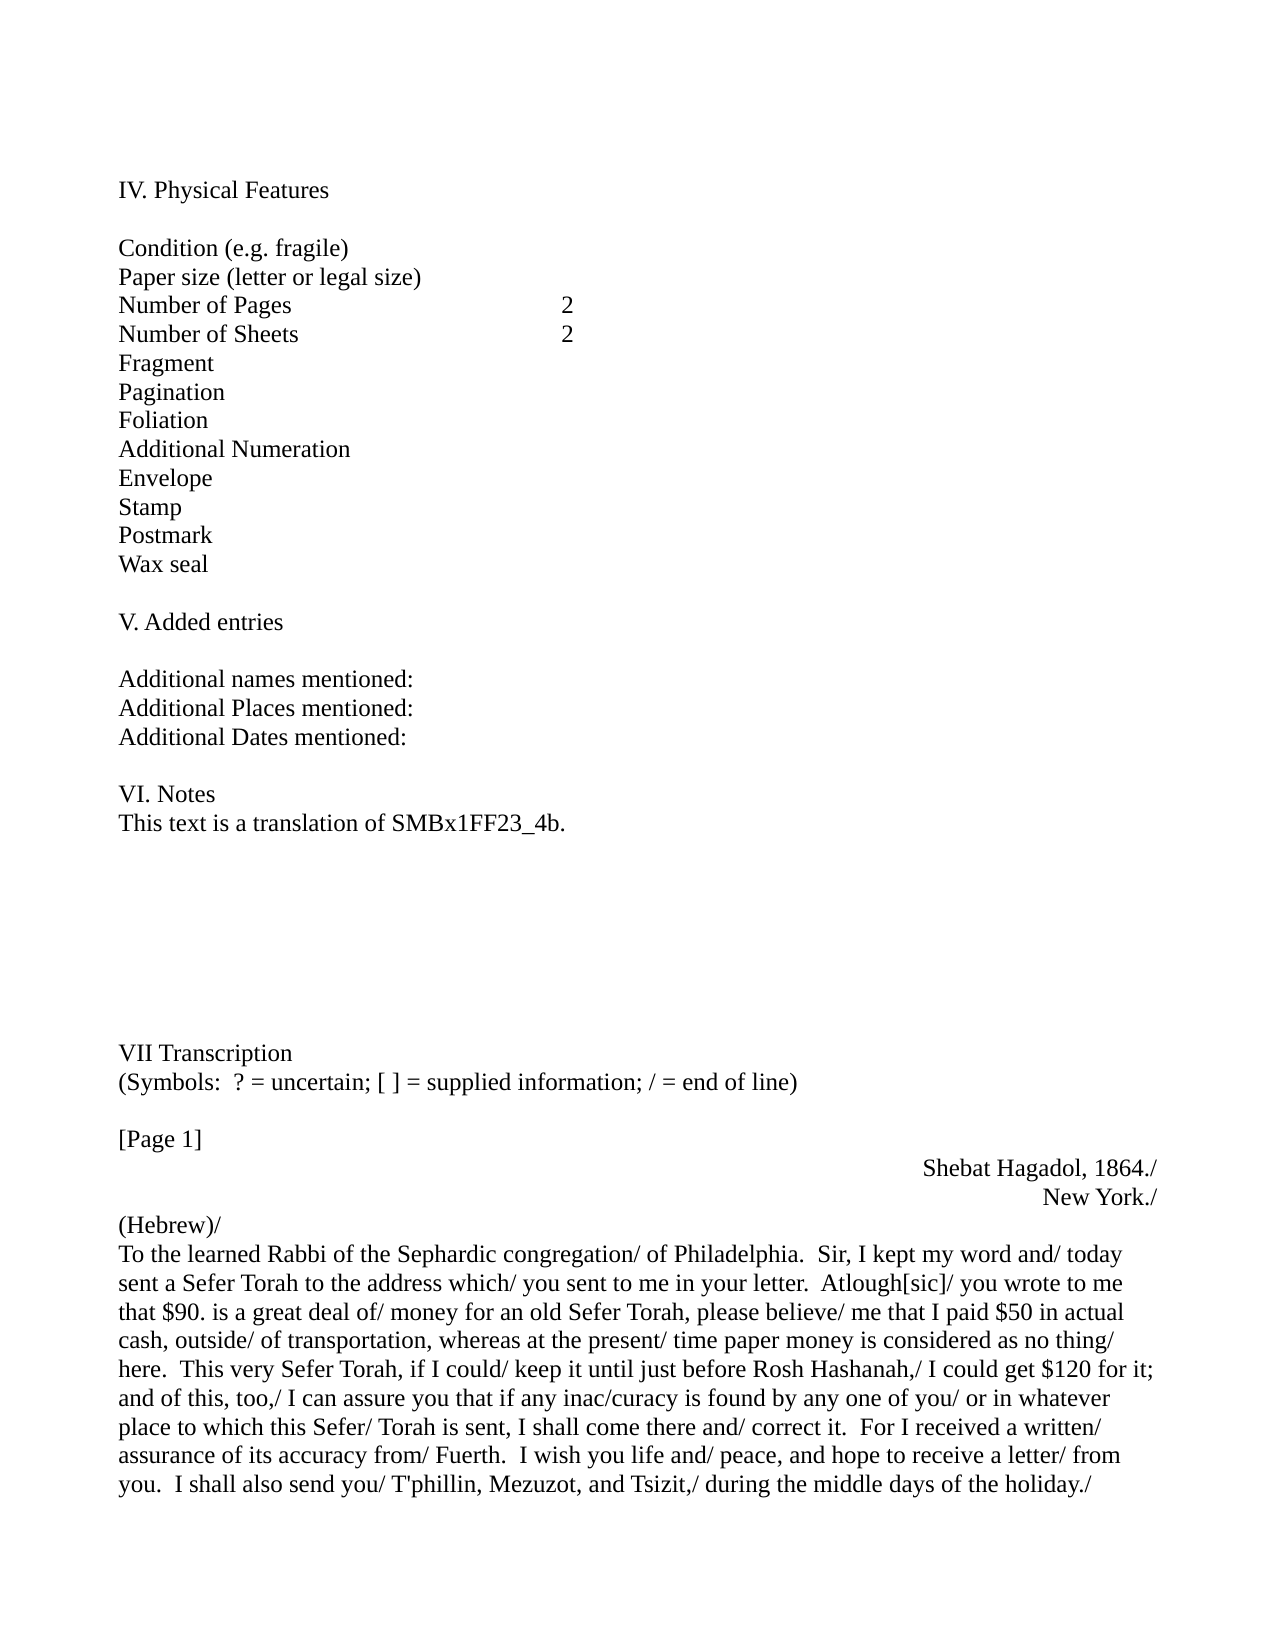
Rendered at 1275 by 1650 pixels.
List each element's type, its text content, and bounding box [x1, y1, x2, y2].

text Wax seal [118, 549, 1157, 578]
text Fragment [118, 348, 1157, 377]
text Envelope [118, 463, 1157, 492]
text Additional Numeration [118, 434, 1157, 463]
text Foliation [118, 406, 1157, 434]
text [Page 1] [118, 1124, 1157, 1153]
text Number of Pages 2 [118, 291, 1157, 319]
text (Hebrew)/ [118, 1211, 1157, 1239]
text Paper size (letter or legal size) [118, 262, 1157, 291]
text Additional names mentioned: [118, 664, 1157, 693]
text VI. Notes [118, 779, 1157, 808]
text This text is a translation of SMBx1FF23_4b. [118, 808, 1157, 837]
text Number of Sheets 2 [118, 319, 1157, 348]
text (Symbols: ? = uncertain; [ ] = supplied information; / = end of line) [118, 1067, 1157, 1096]
text IV. Physical Features [118, 176, 1157, 204]
text Additional Places mentioned: [118, 693, 1157, 722]
text VII Transcription [118, 1038, 1157, 1067]
text Pagination [118, 377, 1157, 406]
text To the learned Rabbi of the Sephardic congregation/ of Philadelphia. Sir, I kept my word and/ today sent a Sefer Torah to the address which/ you sent to me in your letter. Atlough[sic]/ you wrote to me that $90. is a great deal of/ money for an old Sefer Torah, please believe/ me that I paid $50 in actual cash, outside/ of transportation, whereas at the present/ time paper money is considered as no thing/ here. This very Sefer Torah, if I could/ keep it until just before Rosh Hashanah,/ I could get $120 for it; and of this, too,/ I can assure you that if any inac/curacy is found by any one of you/ or in whatever place to which this Sefer/ Torah is sent, I shall come there and/ correct it. For I received a written/ assurance of its accuracy from/ Fuerth. I wish you life and/ peace, and hope to receive a letter/ from you. I shall also send you/ T'phillin, Mezuzot, and Tsizit,/ during the middle days of the holiday./ [118, 1239, 1157, 1498]
text Shebat Hagadol, 1864./ [118, 1153, 1157, 1182]
text Additional Dates mentioned: [118, 722, 1157, 751]
text Postmark [118, 521, 1157, 549]
text V. Added entries [118, 607, 1157, 636]
text Stamp [118, 492, 1157, 521]
text New York./ [118, 1182, 1157, 1211]
text Condition (e.g. fragile) [118, 233, 1157, 262]
